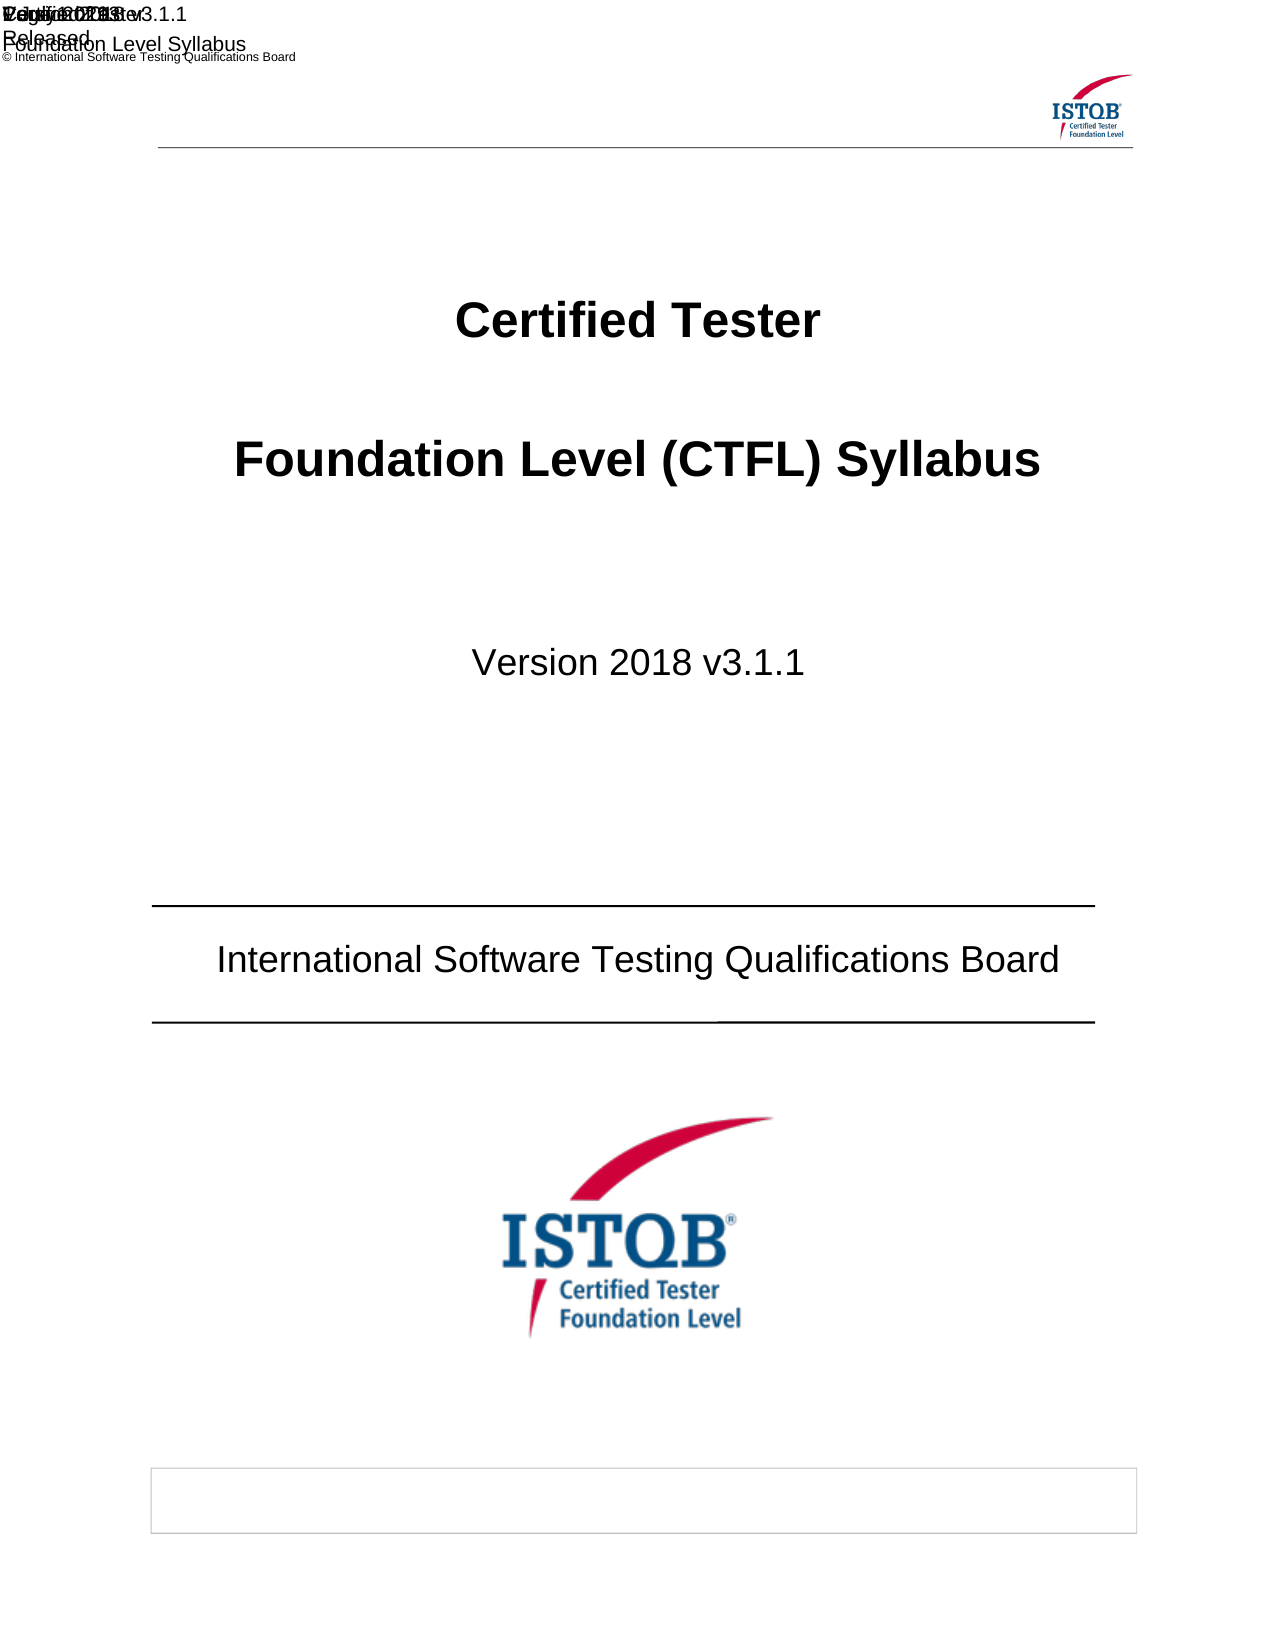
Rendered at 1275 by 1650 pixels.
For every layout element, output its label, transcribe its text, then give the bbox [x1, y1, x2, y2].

title Certified Tester Foundation Level (CTFL) Syllabus [234, 290, 1044, 487]
picture [1036, 58, 1148, 161]
text Version 2018 v3.1.1 [214, 640, 1062, 683]
text International Software Testing Qualifications Board [214, 937, 1062, 980]
picture [448, 1063, 825, 1409]
